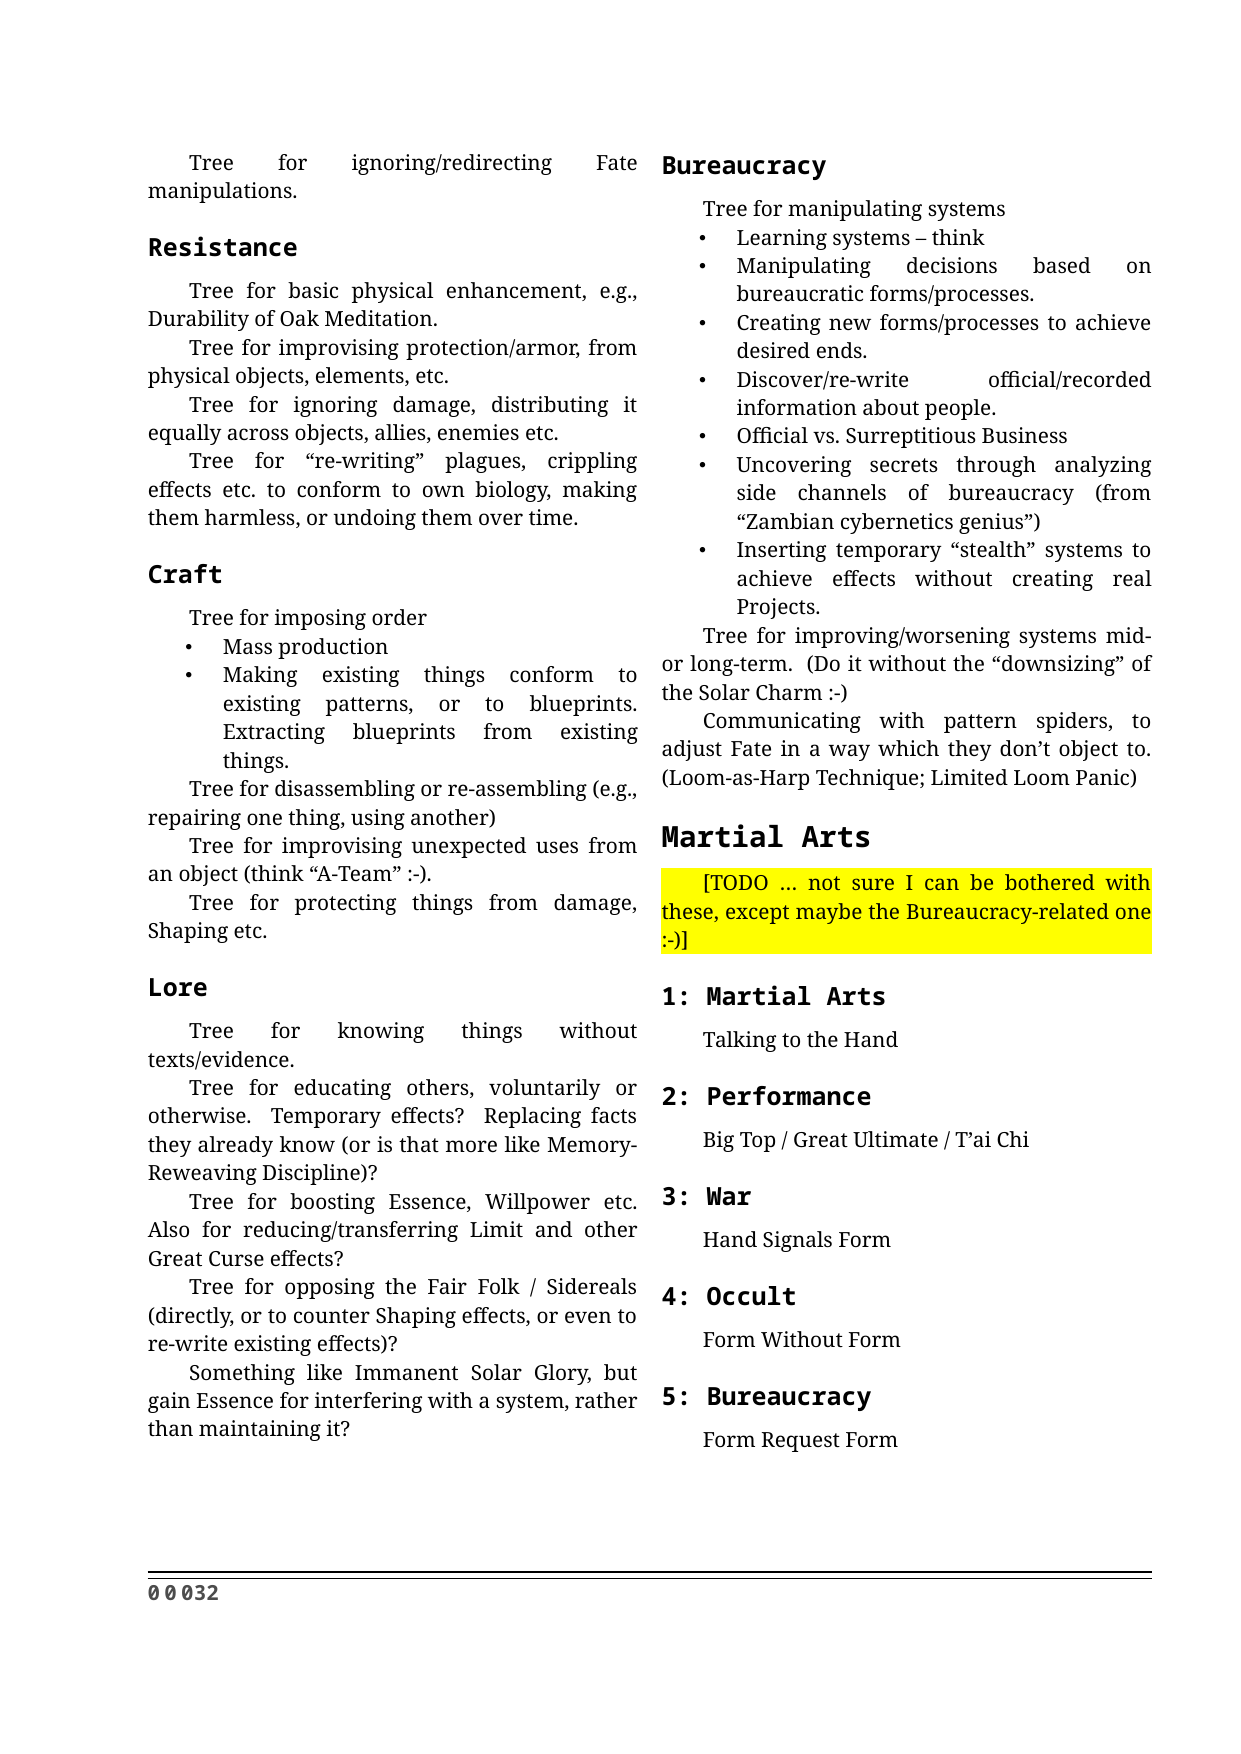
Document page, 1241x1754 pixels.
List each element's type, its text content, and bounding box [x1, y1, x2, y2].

text Communicating with pattern spiders, to adjust Fate in a way which they don’t object to. (Loom-as-Harp Technique; Limited Loom Panic) [661, 706, 1152, 791]
subtitle 5: Bureaucracy [661, 1379, 1152, 1413]
list Inserting temporary “stealth” systems to achieve effects without creating real Projects. [699, 535, 1152, 621]
text Tree for boosting Essence, Willpower etc. Also for reducing/transferring Limit and other Great Curse effects? [148, 1187, 638, 1272]
list Making existing things conform to existing patterns, or to blueprints. Extracting blueprints from existing things. [185, 660, 638, 774]
text Tree for “re-writing” plagues, crippling effects etc. to conform to own biology, making them harmless, or undoing them over time. [148, 447, 638, 532]
subtitle 4: Occult [661, 1279, 1152, 1313]
subtitle 3: War [661, 1179, 1152, 1213]
text Tree for disassembling or re-assembling (e.g., repairing one thing, using another) [148, 774, 638, 831]
subtitle Craft [148, 557, 638, 591]
text Tree for ignoring damage, distributing it equally across objects, allies, enemies etc. [148, 390, 638, 447]
text [TODO … not sure I can be bothered with these, except maybe the Bureaucracy-related one :-)] [661, 868, 1152, 954]
text Tree for improvising unexpected uses from an object (think “A-Team” :-). [148, 831, 638, 888]
list Creating new forms/processes to achieve desired ends. [699, 308, 1152, 365]
text Tree for imposing order [148, 603, 638, 632]
text Tree for manipulating systems [661, 194, 1152, 223]
subtitle Martial Arts [661, 816, 1152, 856]
subtitle Bureaucracy [661, 148, 1152, 182]
list Official vs. Surreptitious Business [699, 422, 1152, 450]
text Tree for ignoring/redirecting Fate manipulations. [148, 148, 638, 204]
text Tree for opposing the Fair Folk / Sidereals (directly, or to counter Shaping effects, or even to re-write existing effects)? [148, 1272, 638, 1358]
text Tree for knowing things without texts/evidence. [148, 1016, 638, 1073]
text Tree for improving/worsening systems mid- or long-term. (Do it without the “downsizing” of the Solar Charm :-) [661, 621, 1152, 706]
list Mass production [185, 632, 638, 660]
text Tree for improvising protection/armor, from physical objects, elements, etc. [148, 333, 638, 390]
text Talking to the Hand [661, 1025, 1152, 1054]
text Hand Signals Form [661, 1225, 1152, 1254]
text Something like Immanent Solar Glory, but gain Essence for interfering with a system, rather than maintaining it? [148, 1358, 638, 1443]
text Form Without Form [661, 1325, 1152, 1354]
text Tree for educating others, voluntarily or otherwise. Temporary effects? Replacing facts they already know (or is that more like Memory-Reweaving Discipline)? [148, 1073, 638, 1187]
list Manipulating decisions based on bureaucratic forms/processes. [699, 251, 1152, 308]
text Form Request Form [661, 1425, 1152, 1454]
subtitle Resistance [148, 229, 638, 263]
subtitle Lore [148, 970, 638, 1004]
list Uncovering secrets through analyzing side channels of bureaucracy (from “Zambian cybernetics genius”) [699, 450, 1152, 535]
list Discover/re-write official/recorded information about people. [699, 365, 1152, 422]
list Learning systems – think [699, 223, 1152, 251]
text Big Top / Great Ultimate / T’ai Chi [661, 1125, 1152, 1154]
text Tree for protecting things from damage, Shaping etc. [148, 888, 638, 945]
subtitle 2: Performance [661, 1079, 1152, 1113]
text Tree for basic physical enhancement, e.g., Durability of Oak Meditation. [148, 276, 638, 333]
subtitle 1: Martial Arts [661, 979, 1152, 1013]
